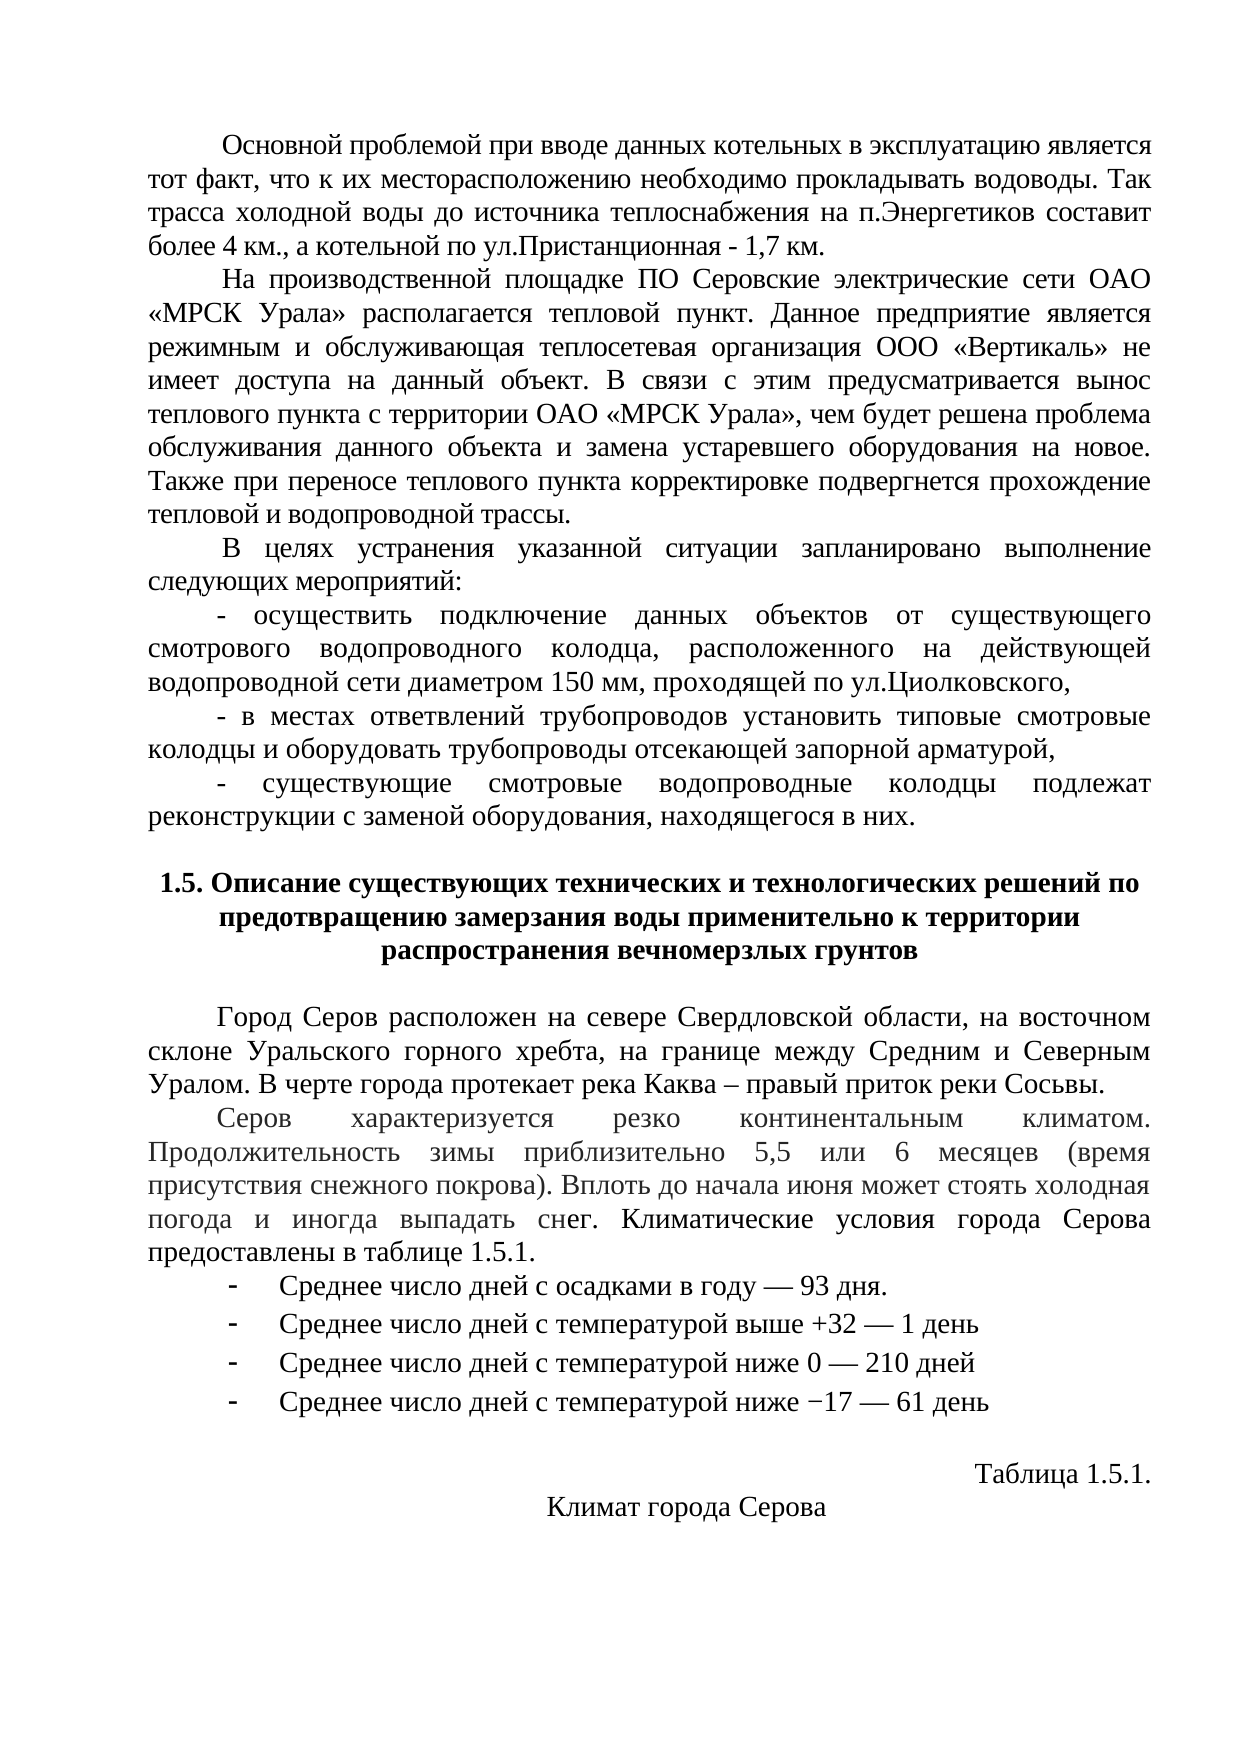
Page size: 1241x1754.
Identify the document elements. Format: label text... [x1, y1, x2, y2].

subtitle Климат города Серова [148, 1489, 1152, 1523]
text В целях устранения указанной ситуации запланировано выполнение следующих мероприятий: [148, 530, 1152, 597]
text 1.5. Описание существующих технических и технологических решений по предотвращению замерзания воды применительно к территории распространения вечномерзлых грунтов [148, 865, 1152, 966]
text Город Серов расположен на севере Свердловской области, на восточном склоне Уральского горного хребта, на границе между Средним и Северным Уралом. В черте города протекает река Каква – правый приток реки Сосьвы. [148, 999, 1152, 1100]
list Среднее число дней с температурой ниже 0 — 210 дней [228, 1345, 1152, 1379]
text - в местах ответвлений трубопроводов установить типовые смотровые колодцы и оборудовать трубопроводы отсекающей запорной арматурой, [148, 698, 1152, 765]
text На производственной площадке ПО Серовские электрические сети ОАО «МРСК Урала» располагается тепловой пункт. Данное предприятие является режимным и обслуживающая теплосетевая организация ООО «Вертикаль» не имеет доступа на данный объект. В связи с этим предусматривается вынос теплового пункта с территории ОАО «МРСК Урала», чем будет решена проблема обслуживания данного объекта и замена устаревшего оборудования на новое. Также при переносе теплового пункта корректировке подвергнется прохождение тепловой и водопроводной трассы. [148, 262, 1152, 530]
text Основной проблемой при вводе данных котельных в эксплуатацию является тот факт, что к их месторасположению необходимо прокладывать водоводы. Так трасса холодной воды до источника теплоснабжения на п.Энергетиков составит более 4 км., а котельной по ул.Пристанционная - 1,7 км. [148, 127, 1152, 262]
text - осуществить подключение данных объектов от существующего смотрового водопроводного колодца, расположенного на действующей водопроводной сети диаметром 150 мм, проходящей по ул.Циолковского, [148, 597, 1152, 698]
text Серов характеризуется резко континентальным климатом. Продолжительность зимы приблизительно 5,5 или 6 месяцев (время присутствия снежного покрова). Вплоть до начала июня может стоять холодная погода и иногда выпадать снег. Климатические условия города Серова предоставлены в таблице 1.5.1. [148, 1100, 1152, 1268]
list Среднее число дней с температурой выше +32 — 1 день [228, 1306, 1152, 1340]
text Таблица 1.5.1. [148, 1456, 1152, 1489]
list Среднее число дней с осадками в году — 93 дня. [228, 1268, 1152, 1301]
list Среднее число дней с температурой ниже −17 — 61 день [228, 1384, 1152, 1417]
text - существующие смотровые водопроводные колодцы подлежат реконструкции с заменой оборудования, находящегося в них. [148, 765, 1152, 832]
